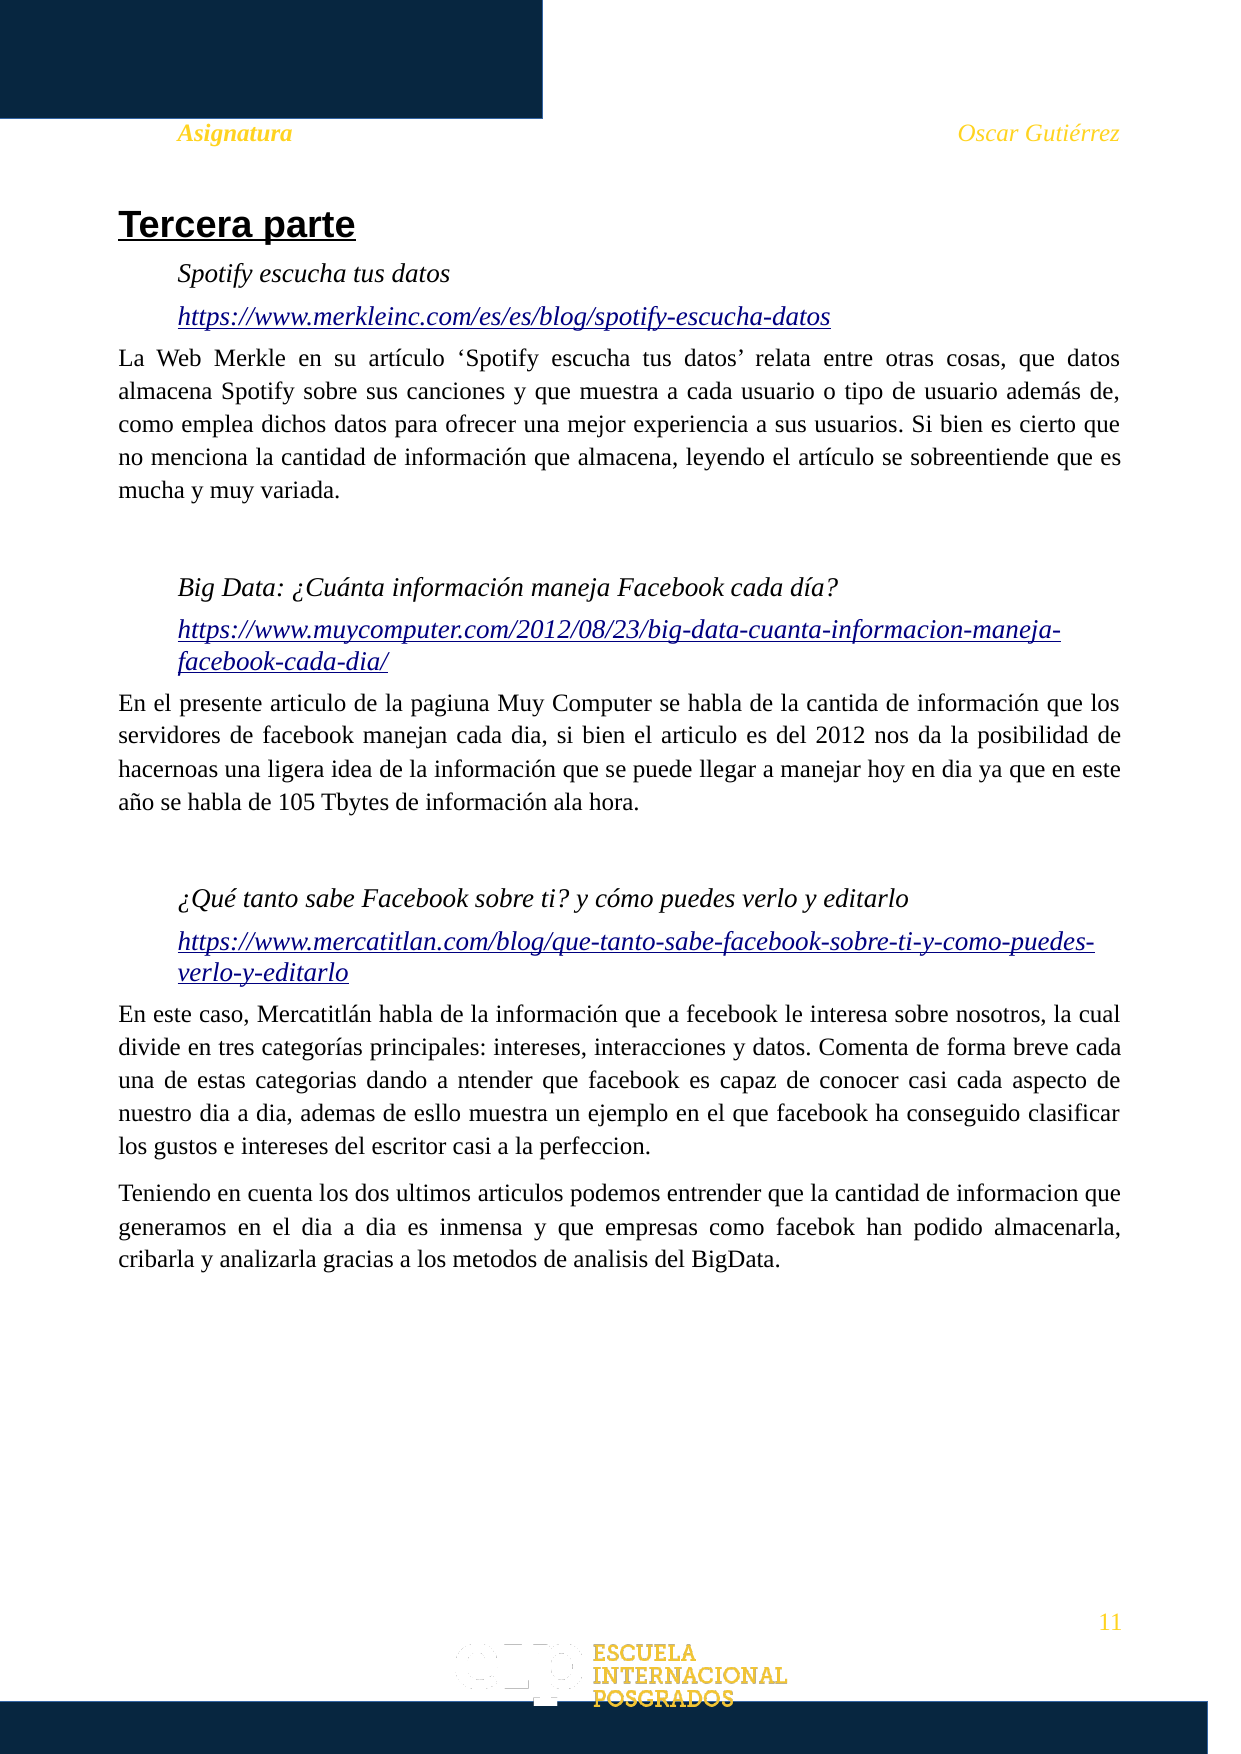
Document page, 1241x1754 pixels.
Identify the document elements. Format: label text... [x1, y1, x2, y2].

text Big Data: ¿Cuánta información maneja Facebook cada día? [177, 571, 1122, 602]
text https://www.merkleinc.com/es/es/blog/spotify-escucha-datos [177, 300, 1122, 332]
text ¿Qué tanto sabe Facebook sobre ti? y cómo puedes verlo y editarlo [177, 882, 1122, 913]
text La Web Merkle en su artículo ‘Spotify escucha tus datos’ relata entre otras cosas, que datos almacena Spotify sobre sus canciones y que muestra a cada usuario o tipo de usuario además de, como emplea dichos datos para ofrecer una mejor experiencia a sus usuarios. Si bien es cierto que no menciona la cantidad de información que almacena, leyendo el artículo se sobreentiende que es mucha y muy variada. [118, 343, 1122, 504]
text https://www.mercatitlan.com/blog/que-tanto-sabe-facebook-sobre-ti-y-como-puedes-verlo-y-editarlo [177, 925, 1122, 987]
text Teniendo en cuenta los dos ultimos articulos podemos entrender que la cantidad de informacion que generamos en el dia a dia es inmensa y que empresas como facebok han podido almacenarla, cribarla y analizarla gracias a los metodos de analisis del BigData. [118, 1178, 1122, 1273]
subtitle Tercera parte [118, 201, 1122, 245]
picture [452, 1614, 788, 1712]
text https://www.muycomputer.com/2012/08/23/big-data-cuanta-informacion-maneja-facebook-cada-dia/ [177, 613, 1122, 676]
text En este caso, Mercatitlán habla de la información que a fecebook le interesa sobre nosotros, la cual divide en tres categorías principales: intereses, interacciones y datos. Comenta de forma breve cada una de estas categorias dando a ntender que facebook es capaz de conocer casi cada aspecto de nuestro dia a dia, ademas de esllo muestra un ejemplo en el que facebook ha conseguido clasificar los gustos e intereses del escritor casi a la perfeccion. [118, 999, 1122, 1160]
text En el presente articulo de la pagiuna Muy Computer se habla de la cantida de información que los servidores de facebook manejan cada dia, si bien el articulo es del 2012 nos da la posibilidad de hacernoas una ligera idea de la información que se puede llegar a manejar hoy en dia ya que en este año se habla de 105 Tbytes de información ala hora. [118, 688, 1122, 815]
text Spotify escucha tus datos [177, 257, 1122, 289]
